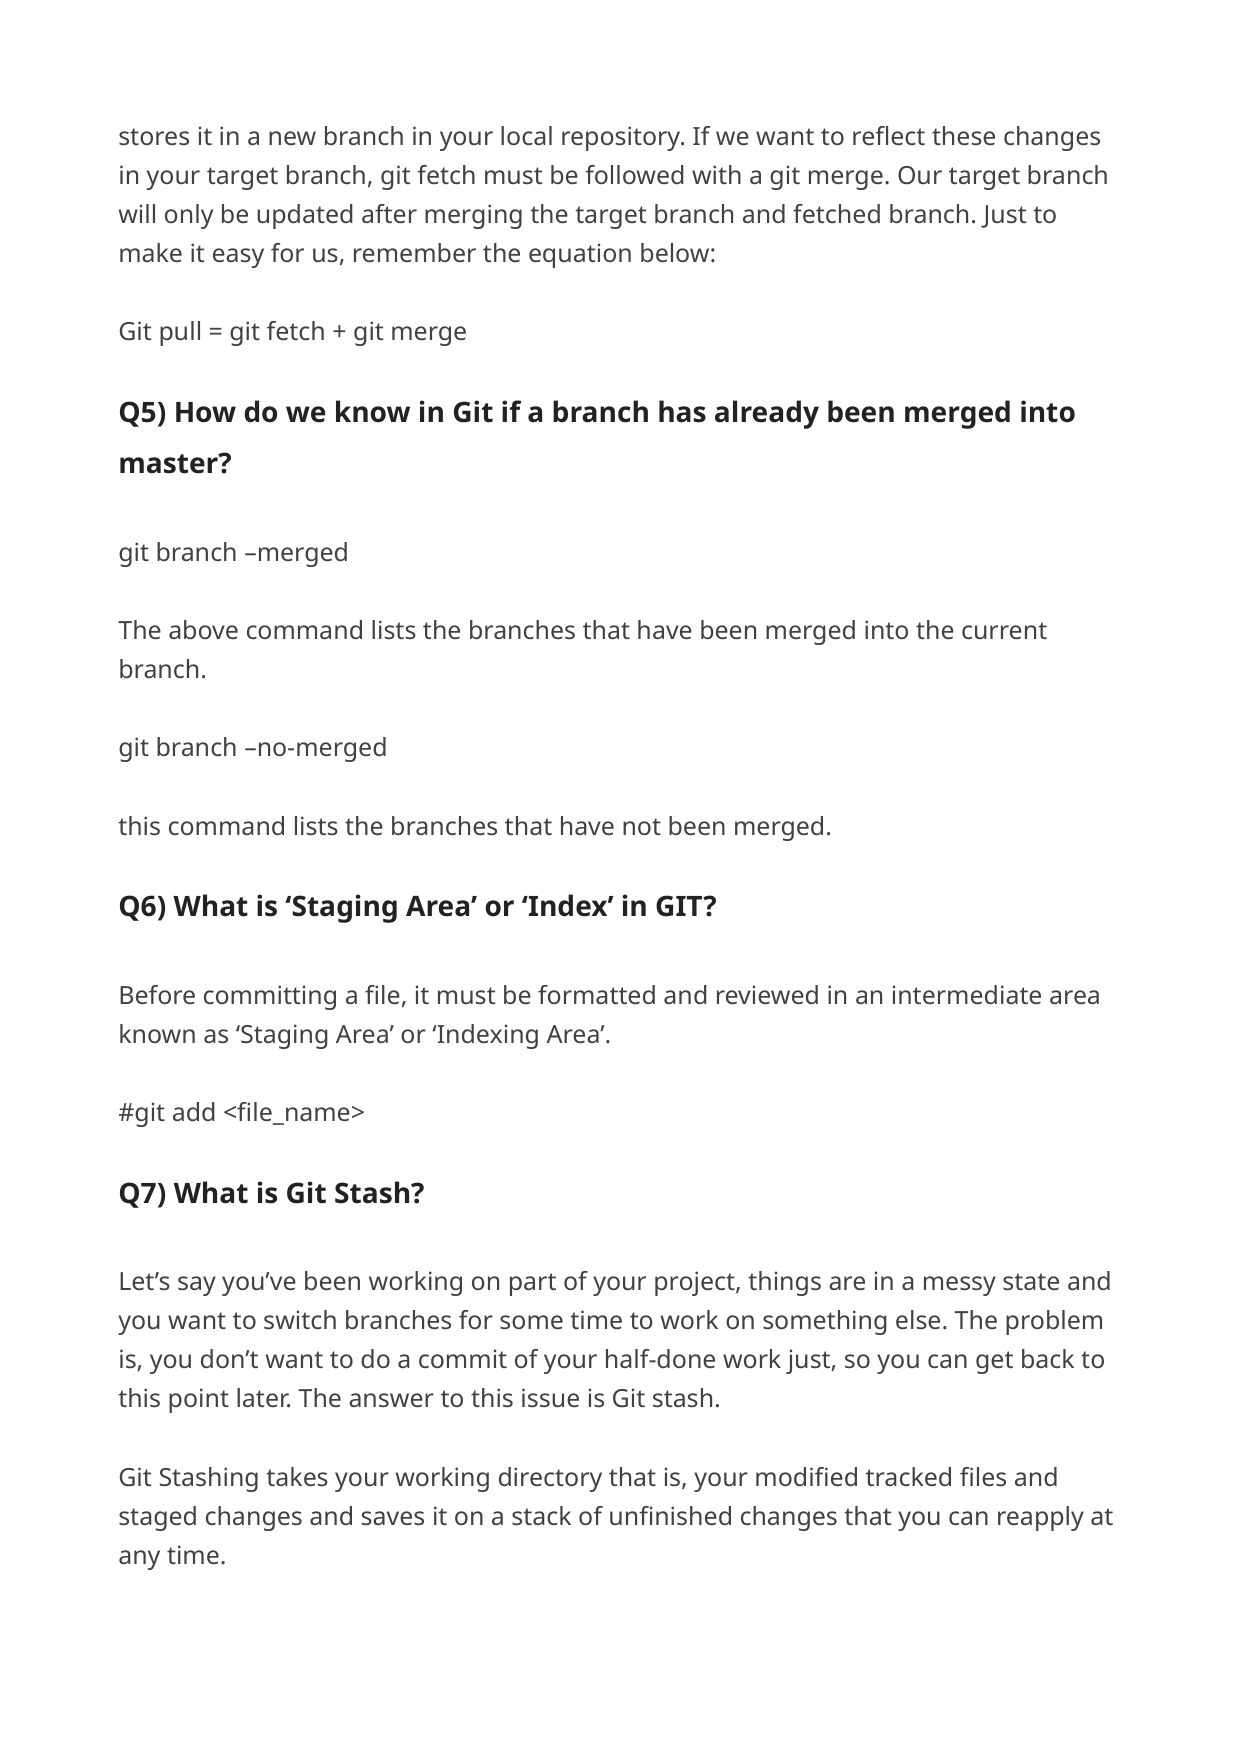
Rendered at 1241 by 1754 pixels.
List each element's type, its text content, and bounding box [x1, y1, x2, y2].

text The above command lists the branches that have been merged into the current branch. [118, 613, 1122, 686]
text Before committing a file, it must be formatted and reviewed in an intermediate area known as ‘Staging Area’ or ‘Indexing Area’. [118, 977, 1122, 1051]
subtitle Q6) What is ‘Staging Area’ or ‘Index’ in GIT? [118, 887, 1122, 925]
text git branch –no-merged [118, 730, 1122, 764]
text stores it in a new branch in your local repository. If we want to reflect these changes in your target branch, git fetch must be followed with a git merge. Our target branch will only be updated after merging the target branch and fetched branch. Just to make it easy for us, remember the equation below: [118, 118, 1122, 270]
subtitle Q5) How do we know in Git if a branch has already been merged into master? [118, 392, 1122, 482]
text Git Stashing takes your working directory that is, your modified tracked files and staged changes and saves it on a stack of unfinished changes that you can reapply at any time. [118, 1459, 1122, 1572]
text Git pull = git fetch + git merge [118, 314, 1122, 348]
text #git add <file_name> [118, 1095, 1122, 1129]
text git branch –merged [118, 534, 1122, 568]
text this command lists the branches that have not been merged. [118, 808, 1122, 842]
text Let’s say you’ve been working on part of your project, things are in a messy state and you want to switch branches for some time to work on something else. The problem is, you don’t want to do a commit of your half-done work just, so you can get back to this point later. The answer to this issue is Git stash. [118, 1264, 1122, 1415]
subtitle Q7) What is Git Stash? [118, 1173, 1122, 1211]
